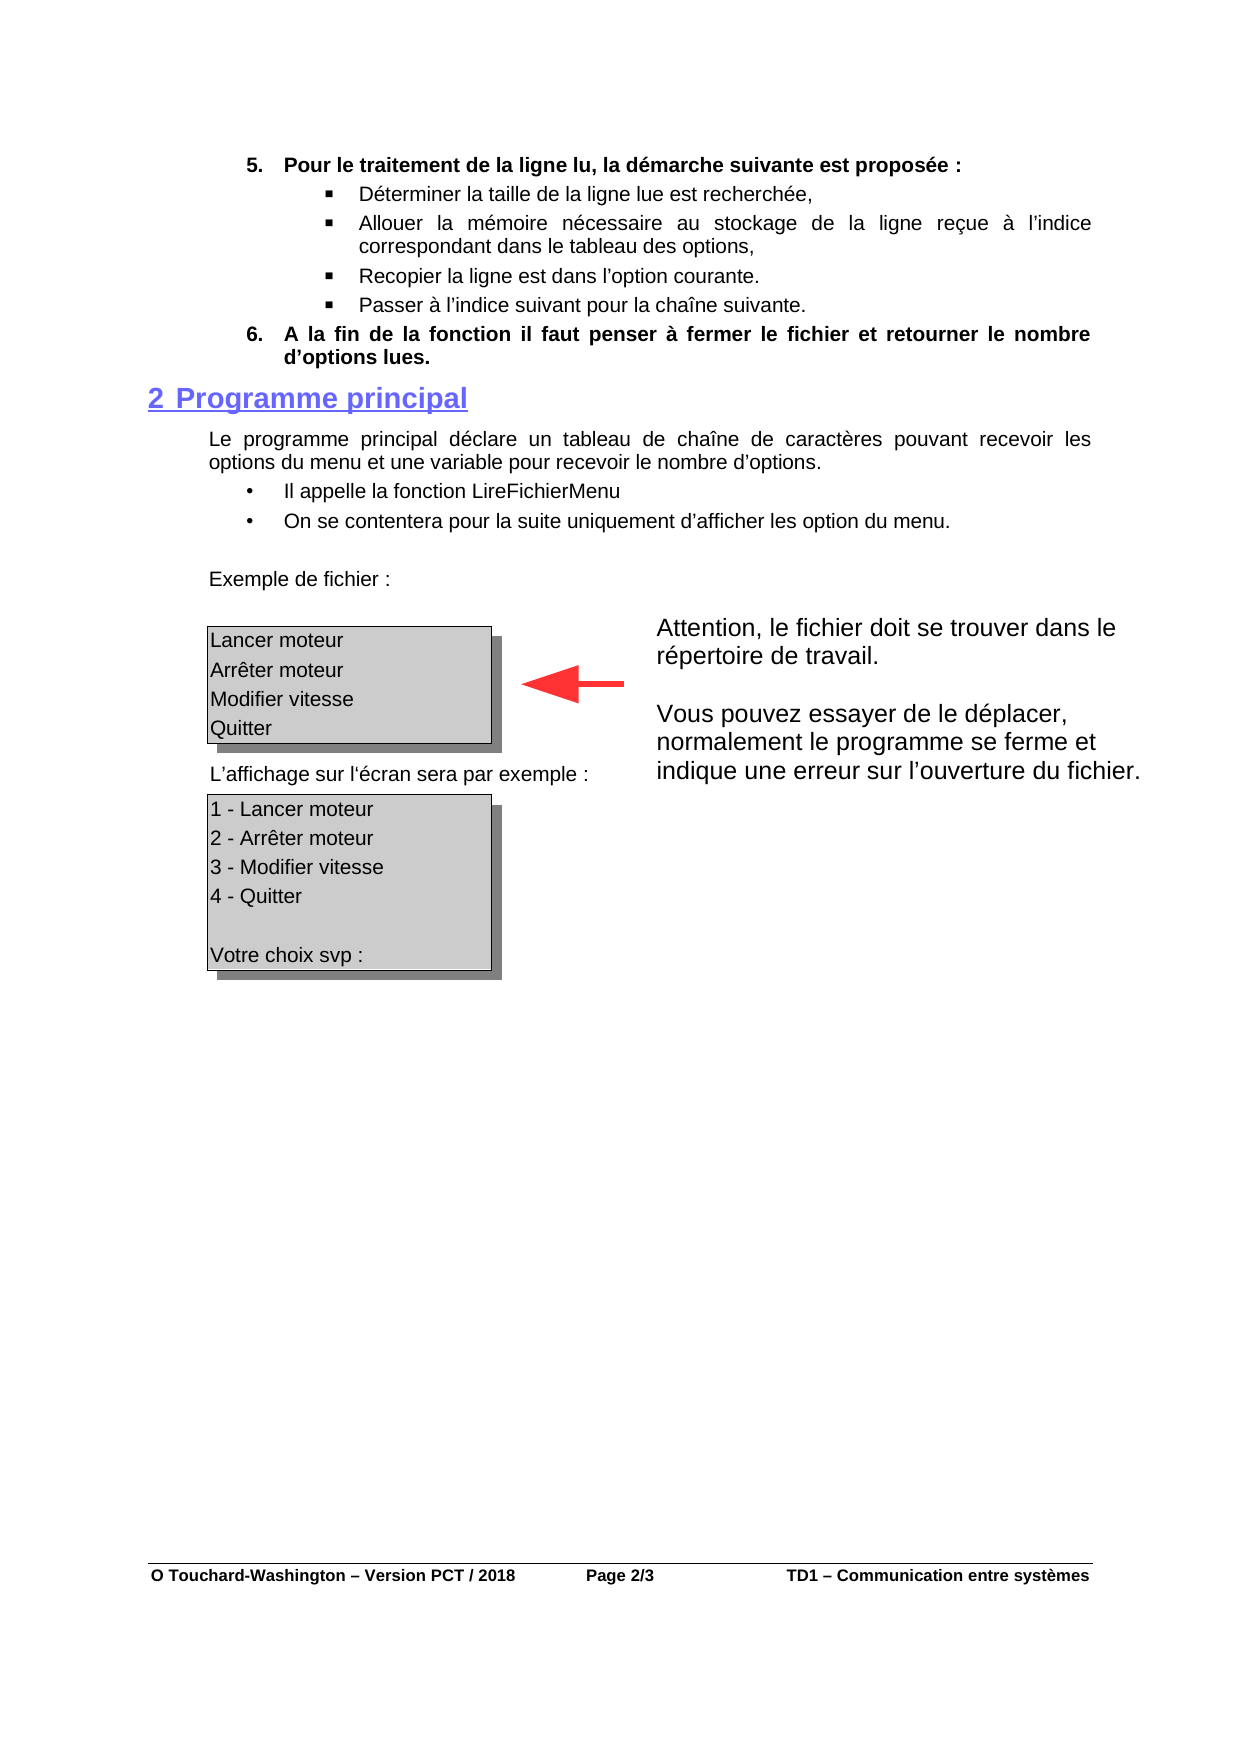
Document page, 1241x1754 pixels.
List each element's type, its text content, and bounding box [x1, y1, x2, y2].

text 3 - Modifier vitesse [208, 853, 491, 879]
list Déterminer la taille de la ligne lue est recherchée, [321, 183, 1093, 206]
text 4 - Quitter [208, 882, 491, 908]
subtitle Programme principal [148, 382, 1093, 415]
text Le programme principal déclare un tableau de chaîne de caractères pouvant recevoir les options du menu et une variable pour recevoir le nombre d’options. [208, 428, 1093, 474]
text 1 - Lancer moteur [208, 795, 491, 821]
text Votre choix svp : [208, 940, 491, 969]
text Exemple de fichier : [208, 568, 1093, 591]
text Arrêter moteur [208, 655, 491, 681]
text 2 - Arrêter moteur [208, 823, 491, 850]
text Lancer moteur [208, 627, 491, 652]
list Pour le traitement de la ligne lu, la démarche suivante est proposée : [246, 153, 1093, 177]
list Passer à l’indice suivant pour la chaîne suivante. [321, 293, 1093, 317]
list A la fin de la fonction il faut penser à fermer le fichier et retourner le nombre d’options lues. [246, 323, 1093, 369]
list Allouer la mémoire nécessaire au stockage de la ligne reçue à l’indice correspondant dans le tableau des options, [321, 212, 1093, 258]
list Recopier la ligne est dans l’option courante. [321, 264, 1093, 287]
list Il appelle la fonction LireFichierMenu [246, 480, 1093, 503]
text L’affichage sur l‘écran sera par exemple : [207, 759, 1093, 788]
list On se contentera pour la suite uniquement d’afficher les option du menu. [246, 509, 1093, 533]
text Modifier vitesse [208, 684, 491, 711]
text Quitter [208, 713, 491, 743]
